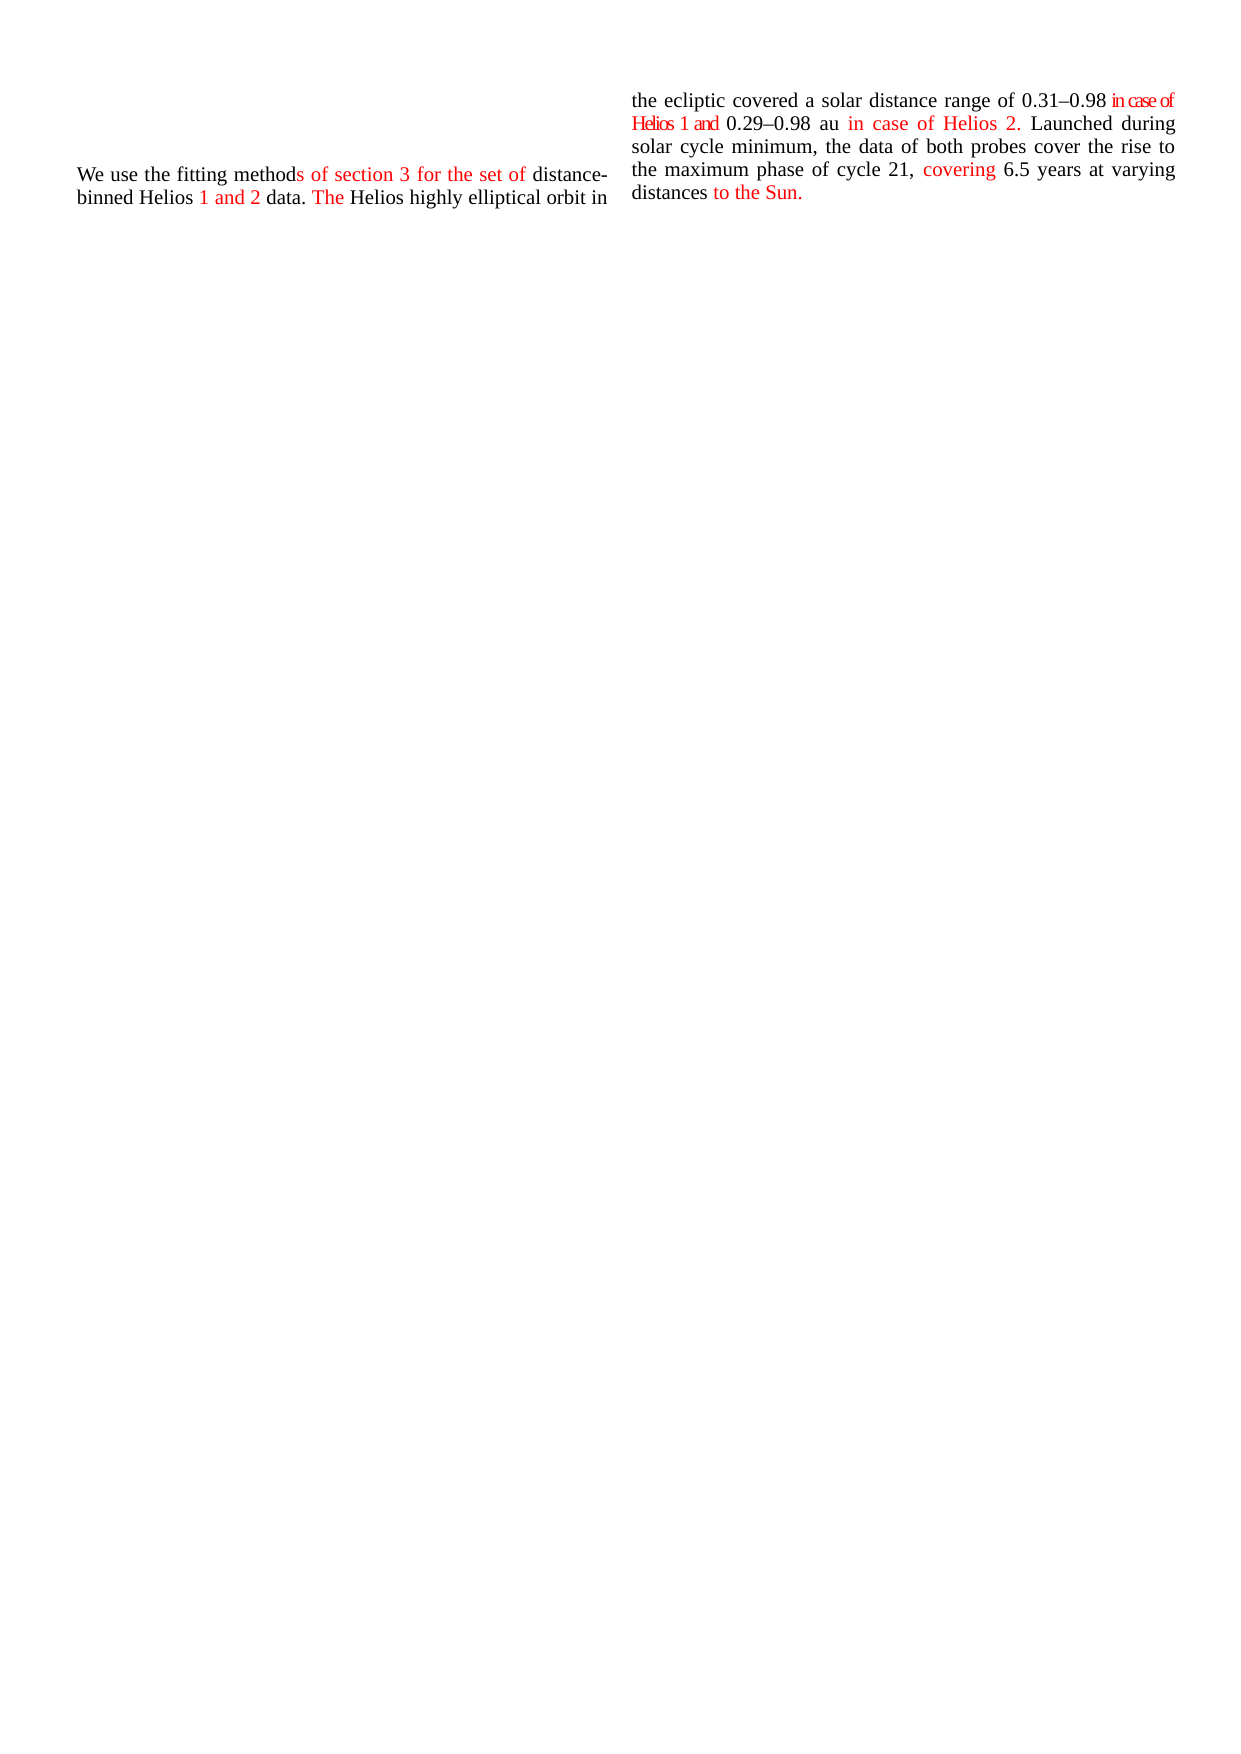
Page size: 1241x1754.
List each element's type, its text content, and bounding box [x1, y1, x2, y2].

text the ecliptic covered a solar distance range of 0.31–0.98 in case of Helios 1 and 0.29–0.98 au in case of Helios 2. Launched during solar cycle minimum, the data of both probes cover the rise to the maximum phase of cycle 21, covering 6.5 years at varying distances to the Sun. [631, 89, 1176, 204]
text We use the fitting methods of section 3 for the set of distance-binned Helios 1 and 2 data. The Helios highly elliptical orbit in [77, 163, 608, 209]
